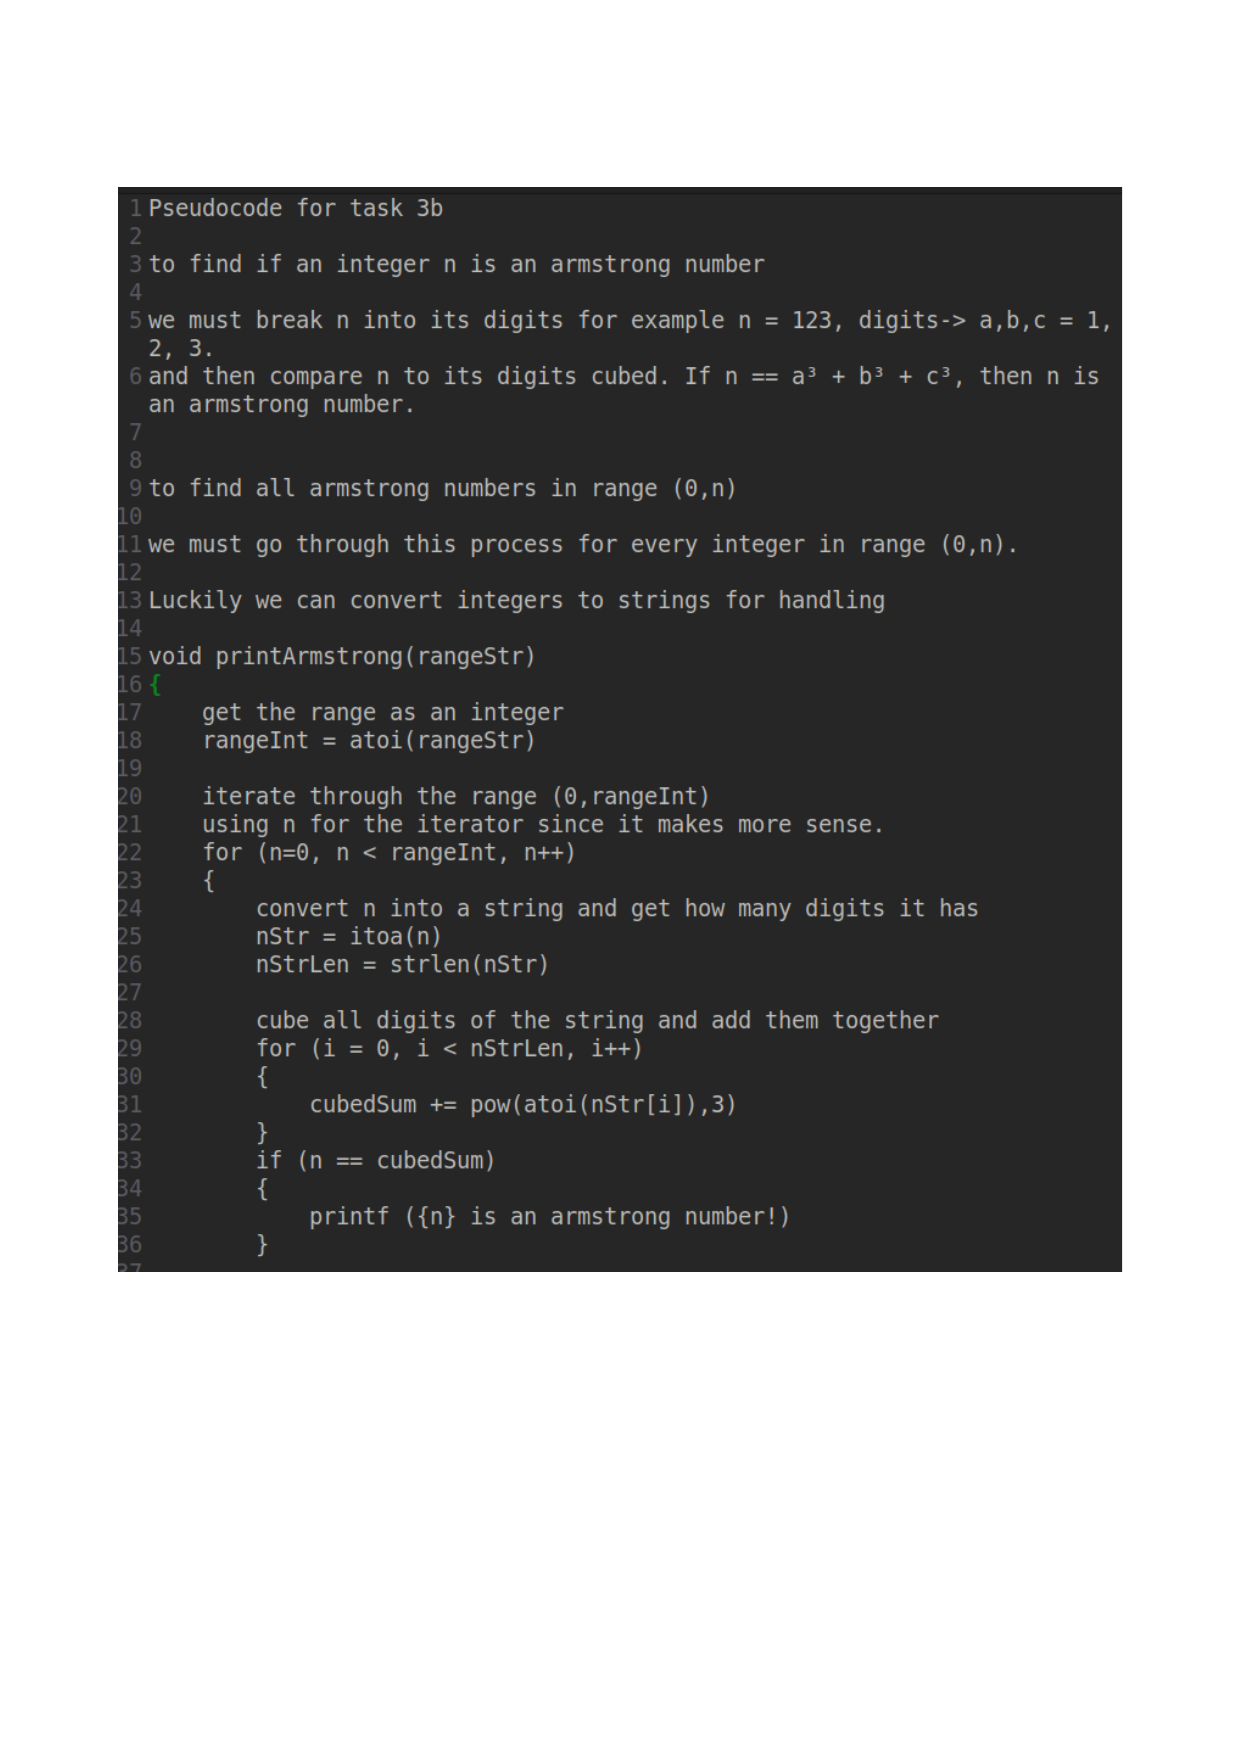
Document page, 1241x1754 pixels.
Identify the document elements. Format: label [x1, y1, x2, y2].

picture [118, 187, 1123, 1272]
